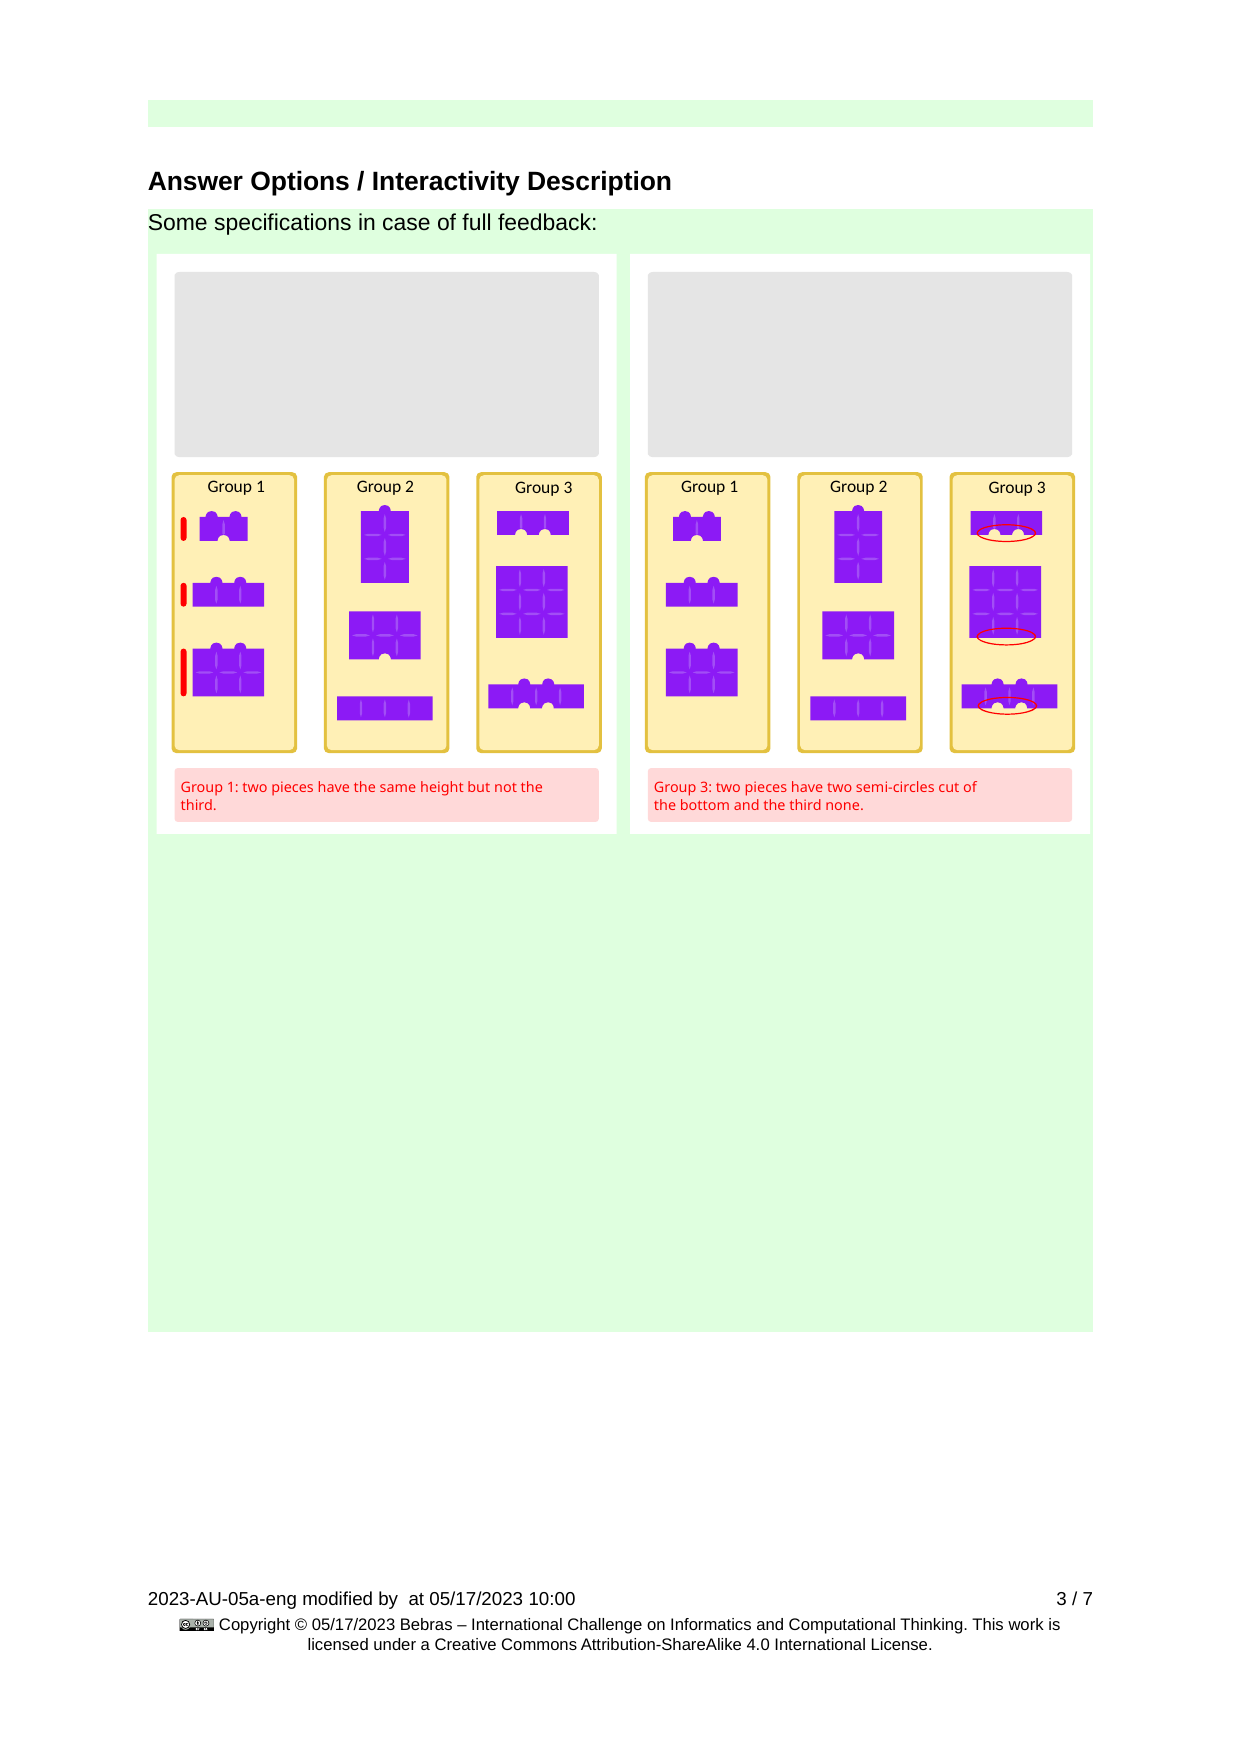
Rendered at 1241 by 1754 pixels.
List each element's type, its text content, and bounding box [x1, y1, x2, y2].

text Some specifications in case of full feedback: [148, 209, 1093, 235]
subtitle Answer Options / Interactivity Description [148, 166, 1093, 196]
